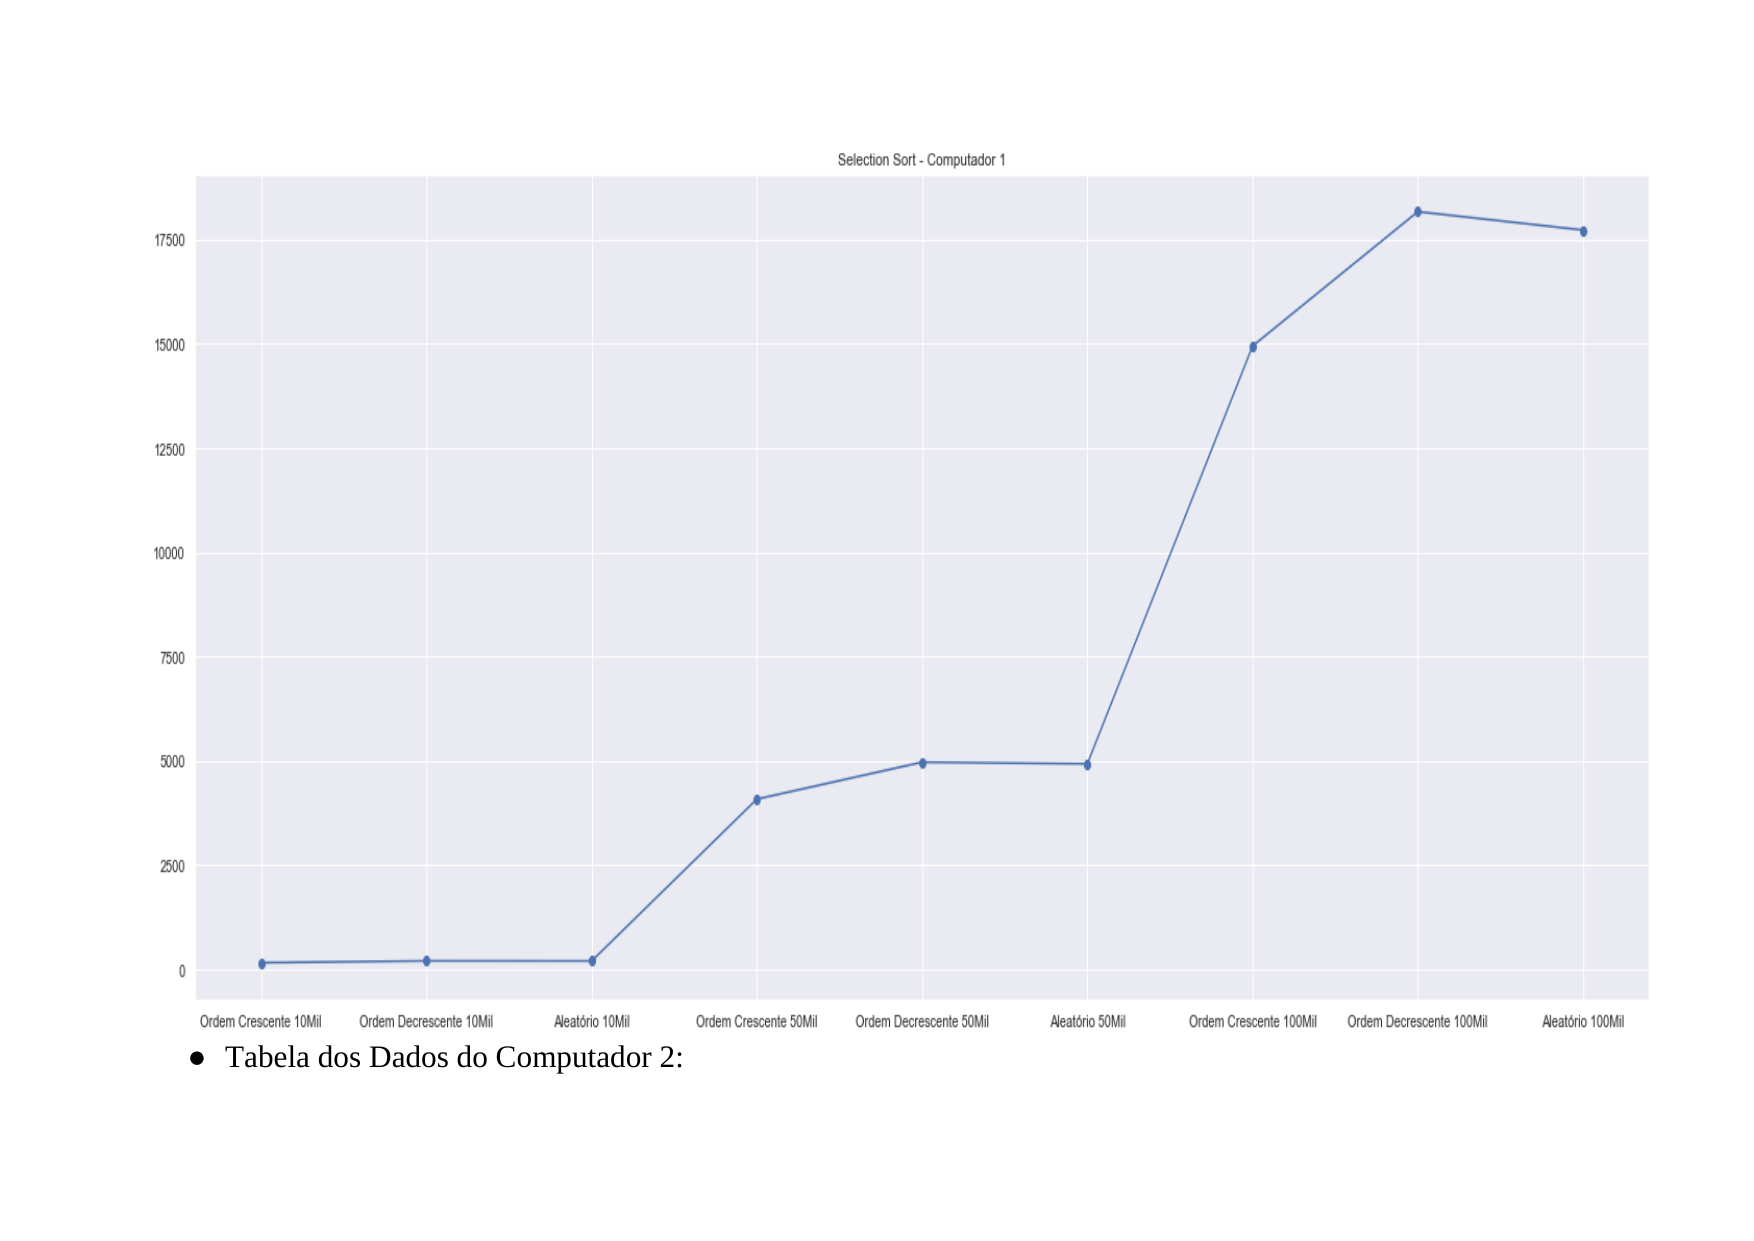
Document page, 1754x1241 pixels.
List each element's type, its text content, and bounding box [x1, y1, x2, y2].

picture [150, 150, 1653, 1035]
list Tabela dos Dados do Computador 2: [187, 1038, 1604, 1074]
